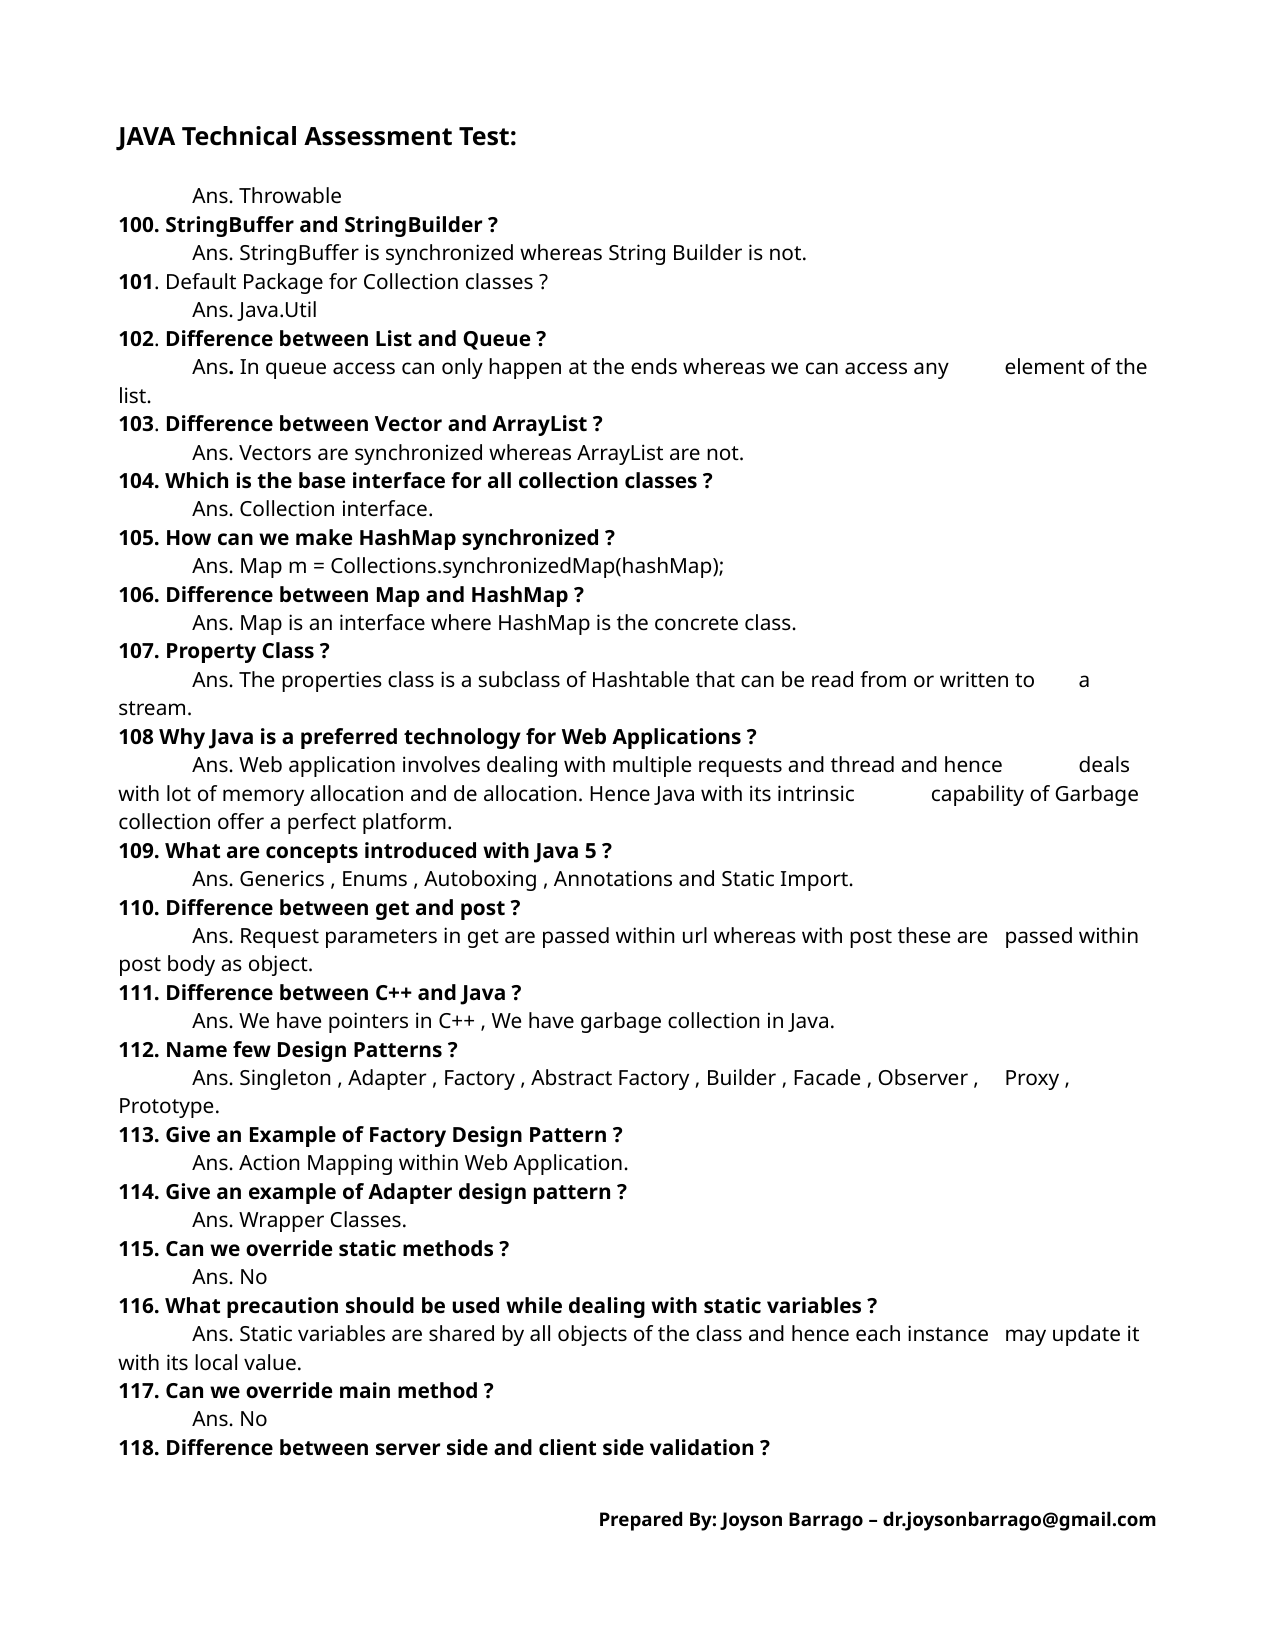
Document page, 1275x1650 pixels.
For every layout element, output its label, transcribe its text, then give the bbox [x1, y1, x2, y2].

text Ans. Throwable 100. StringBuffer and StringBuilder ? [118, 182, 1157, 238]
text Ans. StringBuffer is synchronized whereas String Builder is not. 101. Default Package for Collection classes ? Ans. Java.Util 102. Difference between List and Queue ? Ans. In queue access can only happen at the ends whereas we can access any element of the list. 103. Difference between Vector and ArrayList ? Ans. Vectors are synchronized whereas ArrayList are not. 104. Which is the base interface for all collection classes ? Ans. Collection interface. 105. How can we make HashMap synchronized ? Ans. Map m = Collections.synchronizedMap(hashMap); 106. Difference between Map and HashMap ? Ans. Map is an interface where HashMap is the concrete class. 107. Property Class ? Ans. The properties class is a subclass of Hashtable that can be read from or written to a stream. 108 Why Java is a preferred technology for Web Applications ? Ans. Web application involves dealing with multiple requests and thread and hence deals with lot of memory allocation and de allocation. Hence Java with its intrinsic capability of Garbage collection offer a perfect platform. 109. What are concepts introduced with Java 5 ? Ans. Generics , Enums , Autoboxing , Annotations and Static Import. 110. Difference between get and post ? Ans. Request parameters in get are passed within url whereas with post these are passed within post body as object. 111. Difference between C++ and Java ? Ans. We have pointers in C++ , We have garbage collection in Java. 112. Name few Design Patterns ? Ans. Singleton , Adapter , Factory , Abstract Factory , Builder , Facade , Observer , Proxy , Prototype. 113. Give an Example of Factory Design Pattern ? Ans. Action Mapping within Web Application. 114. Give an example of Adapter design pattern ? Ans. Wrapper Classes. 115. Can we override static methods ? Ans. No 116. What precaution should be used while dealing with static variables ? Ans. Static variables are shared by all objects of the class and hence each instance may update it with its local value. 117. Can we override main method ? Ans. No 118. Difference between server side and client side validation ? [118, 238, 1157, 1461]
